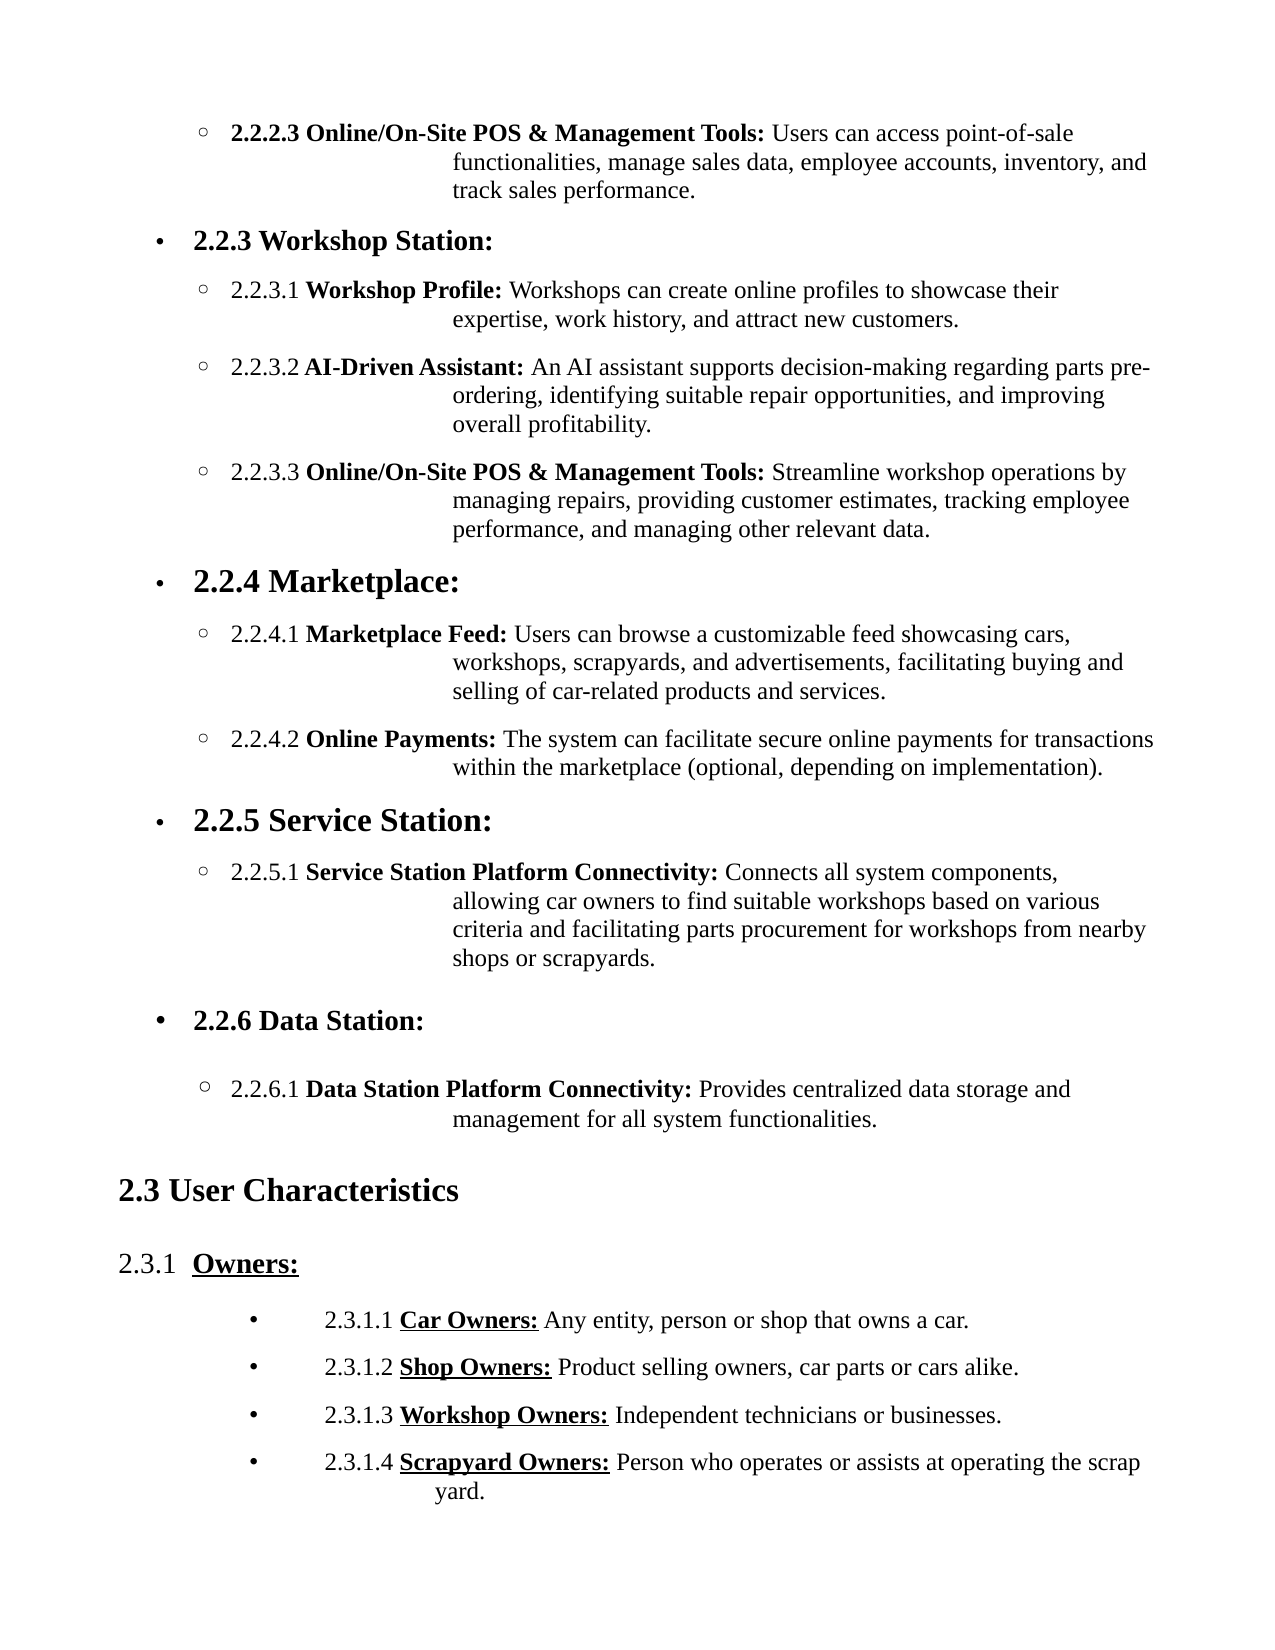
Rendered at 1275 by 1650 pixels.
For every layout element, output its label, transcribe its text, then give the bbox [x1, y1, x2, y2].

subtitle 2.3.1.1 Car Owners: Any entity, person or shop that owns a car. [249, 1305, 1157, 1333]
subtitle 2.3.1.2 Shop Owners: Product selling owners, car parts or cars alike. [249, 1352, 1157, 1381]
subtitle 2.2.3 Workshop Station: [156, 223, 1157, 257]
subtitle 2.3.1.4 Scrapyard Owners: Person who operates or assists at operating the scrap yard. [249, 1447, 1157, 1505]
subtitle 2.2.4.1 Marketplace Feed: Users can browse a customizable feed showcasing cars, workshops, scrapyards, and advertisements, facilitating buying and selling of car-related products and services. [193, 619, 1157, 705]
subtitle 2.2.3.3 Online/On-Site POS & Management Tools: Streamline workshop operations by managing repairs, providing customer estimates, tracking employee performance, and managing other relevant data. [193, 457, 1157, 543]
subtitle 2.3 User Characteristics [118, 1170, 1157, 1209]
subtitle 2.2.5 Service Station: [156, 800, 1157, 838]
subtitle 2.2.6.1 Data Station Platform Connectivity: Provides centralized data storage and management for all system functionalities. [193, 1074, 1157, 1133]
subtitle 2.2.3.2 AI-Driven Assistant: An AI assistant supports decision-making regarding parts pre- ordering, identifying suitable repair opportunities, and improving overall profitability. [193, 352, 1157, 438]
subtitle 2.3.1.3 Workshop Owners: Independent technicians or businesses. [249, 1400, 1157, 1428]
subtitle 2.2.6 Data Station: [156, 1003, 1157, 1037]
subtitle 2.2.3.1 Workshop Profile: Workshops can create online profiles to showcase their expertise, work history, and attract new customers. [193, 275, 1157, 333]
subtitle 2.2.2.3 Online/On-Site POS & Management Tools: Users can access point-of-sale functionalities, manage sales data, employee accounts, inventory, and track sales performance. [193, 118, 1157, 204]
subtitle 2.2.4.2 Online Payments: The system can facilitate secure online payments for transactions within the marketplace (optional, depending on implementation). [193, 724, 1157, 781]
subtitle 2.2.4 Marketplace: [156, 562, 1157, 600]
subtitle 2.2.5.1 Service Station Platform Connectivity: Connects all system components, allowing car owners to find suitable workshops based on various criteria and facilitating parts procurement for workshops from nearby shops or scrapyards. [193, 857, 1157, 972]
subtitle 2.3.1 Owners: [118, 1246, 1157, 1280]
